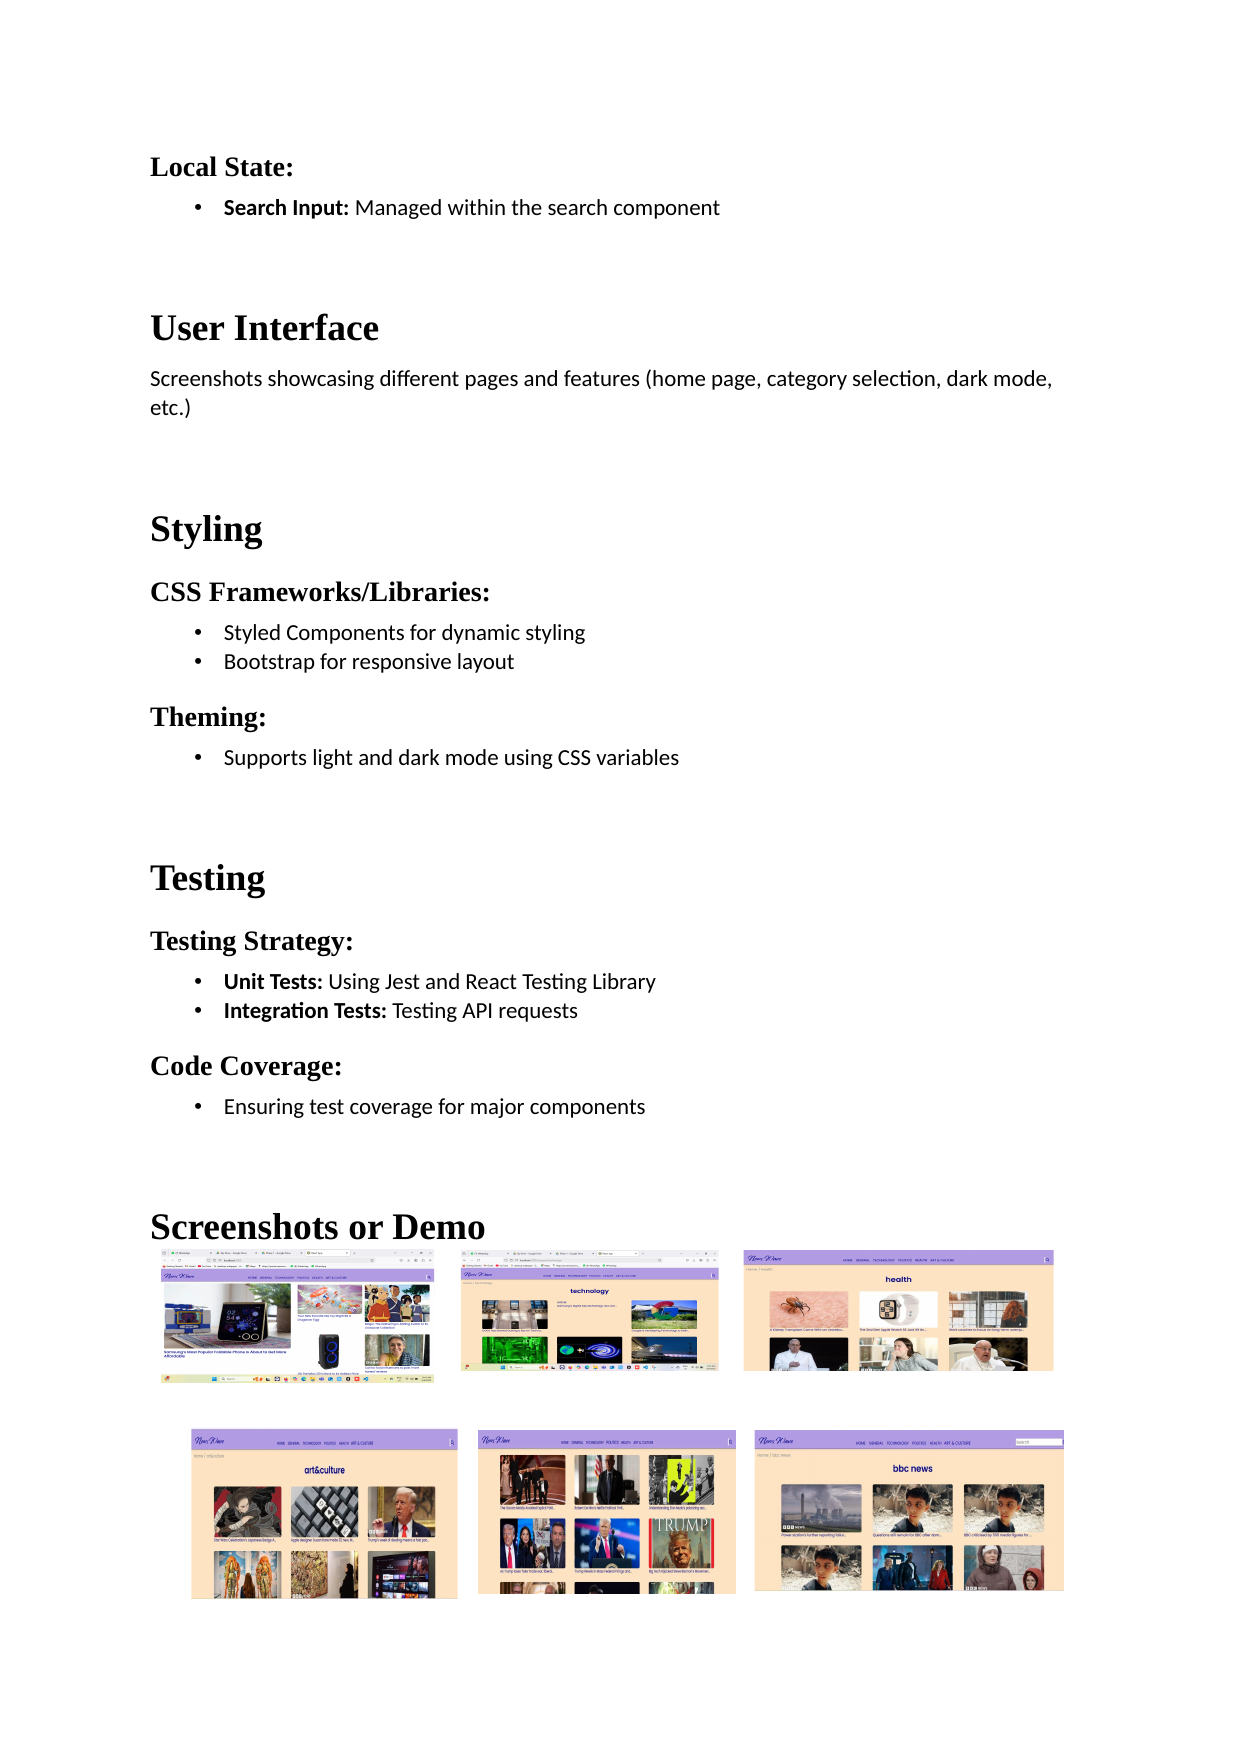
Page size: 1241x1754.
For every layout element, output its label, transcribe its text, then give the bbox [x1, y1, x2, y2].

subtitle Code Coverage: [150, 1049, 1090, 1082]
subtitle Screenshots or Demo [150, 1205, 1090, 1248]
list Integration Tests: Testing API requests [194, 997, 1090, 1024]
list Supports light and dark mode using CSS variables [194, 743, 1090, 771]
subtitle User Interface [150, 306, 1090, 349]
subtitle Testing Strategy: [150, 924, 1090, 956]
subtitle Local State: [150, 150, 1090, 182]
list Bootstrap for responsive layout [194, 647, 1090, 675]
subtitle Styling [150, 506, 1090, 549]
subtitle Theming: [150, 700, 1090, 732]
subtitle Testing [150, 856, 1090, 899]
list Unit Tests: Using Jest and React Testing Library [194, 967, 1090, 995]
list Styled Components for dynamic styling [194, 618, 1090, 646]
subtitle CSS Frameworks/Libraries: [150, 575, 1090, 607]
list Search Input: Managed within the search component [194, 193, 1090, 221]
list Ensuring test coverage for major components [194, 1092, 1090, 1120]
text Screenshots showcasing different pages and features (home page, category selection, dark mode, etc.) [150, 364, 1090, 421]
